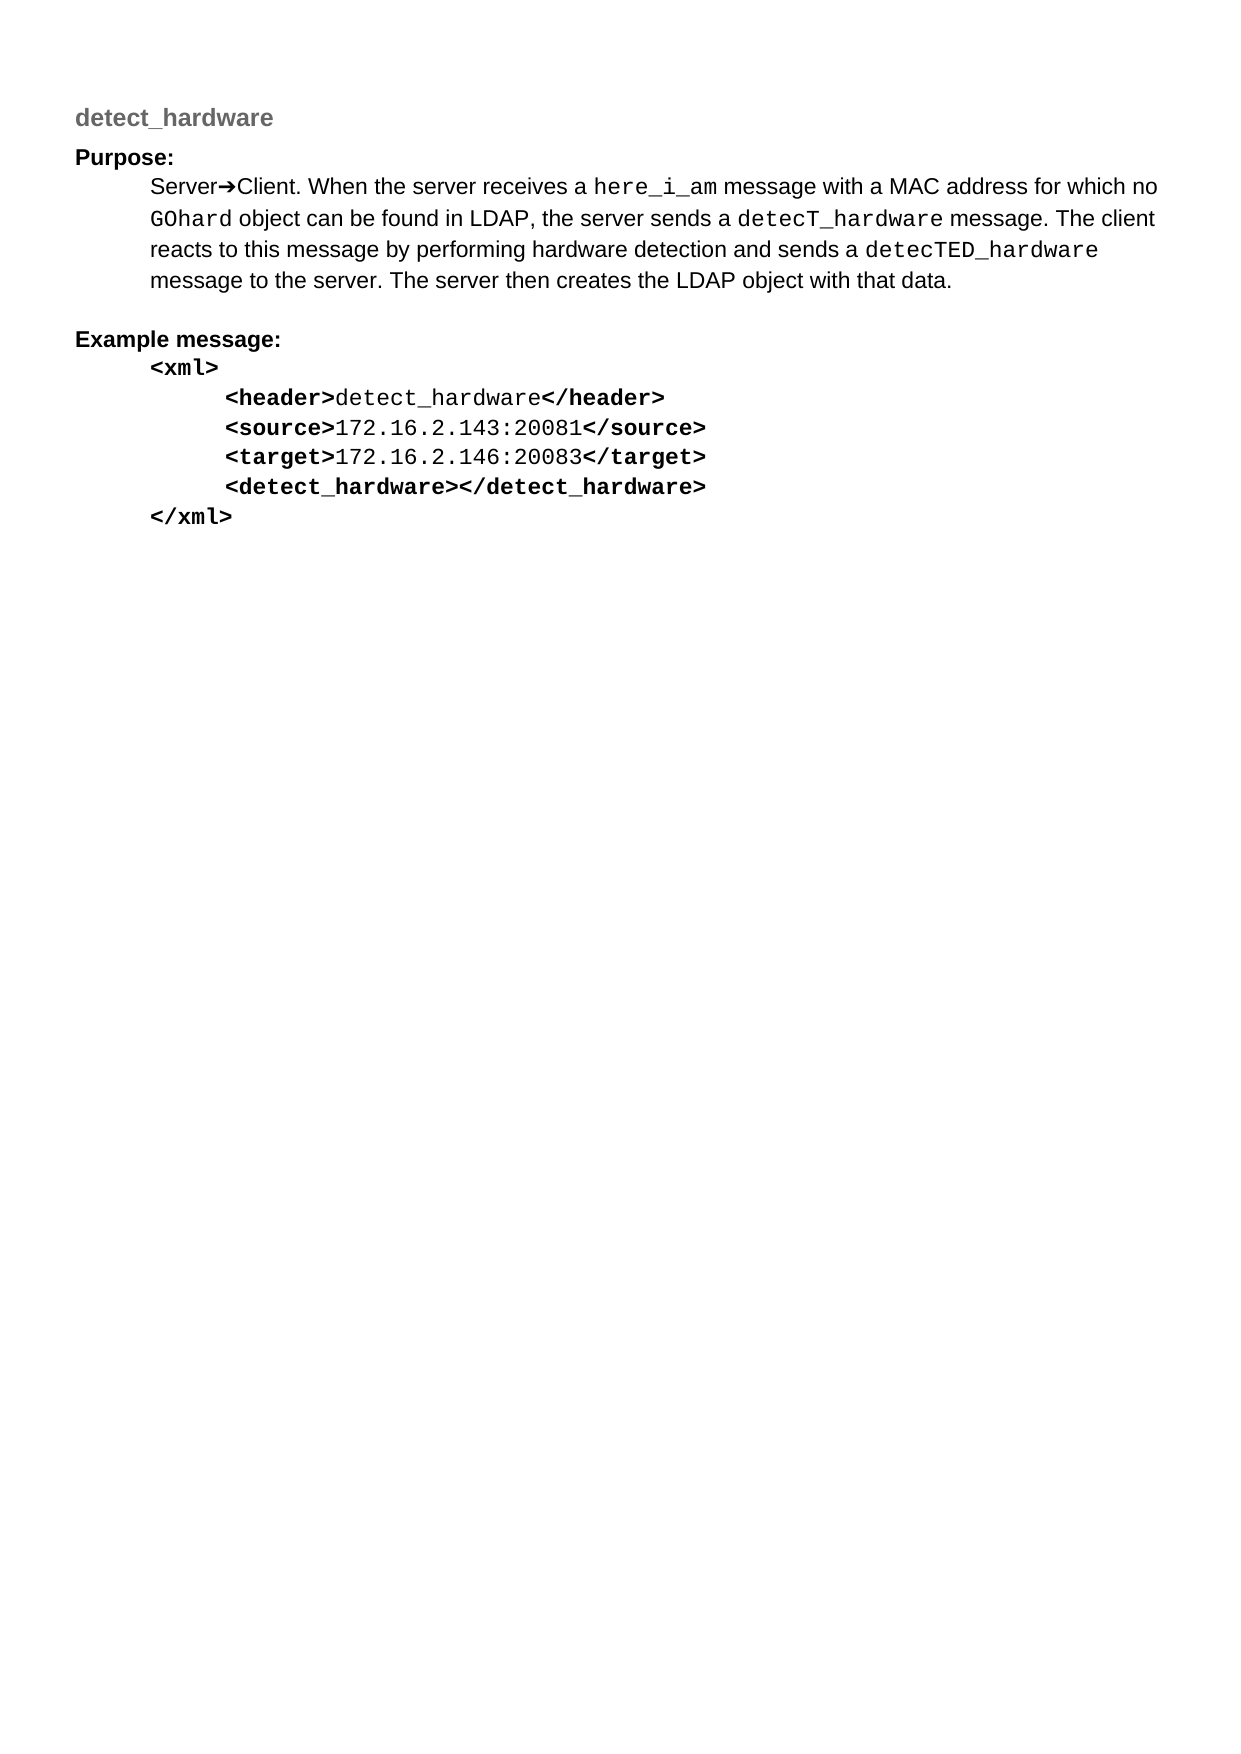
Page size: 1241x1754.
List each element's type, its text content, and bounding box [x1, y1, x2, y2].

text Server➔Client. When the server receives a here_i_am message with a MAC address for which no GOhard object can be found in LDAP, the server sends a detecT_hardware message. The client reacts to this message by performing hardware detection and sends a detecTED_hardware message to the server. The server then creates the LDAP object with that data. [150, 174, 1165, 294]
text <target>172.16.2.146:20083</target> [225, 446, 1165, 472]
text <source>172.16.2.143:20081</source> [225, 416, 1165, 442]
subtitle detect_hardware [75, 104, 1165, 132]
text <xml> [150, 356, 1165, 382]
text <detect_hardware></detect_hardware> [225, 476, 1165, 501]
text Purpose: [75, 144, 1165, 170]
text Example message: [75, 327, 1165, 353]
text </xml> [150, 505, 1165, 531]
text <header>detect_hardware</header> [225, 386, 1165, 412]
